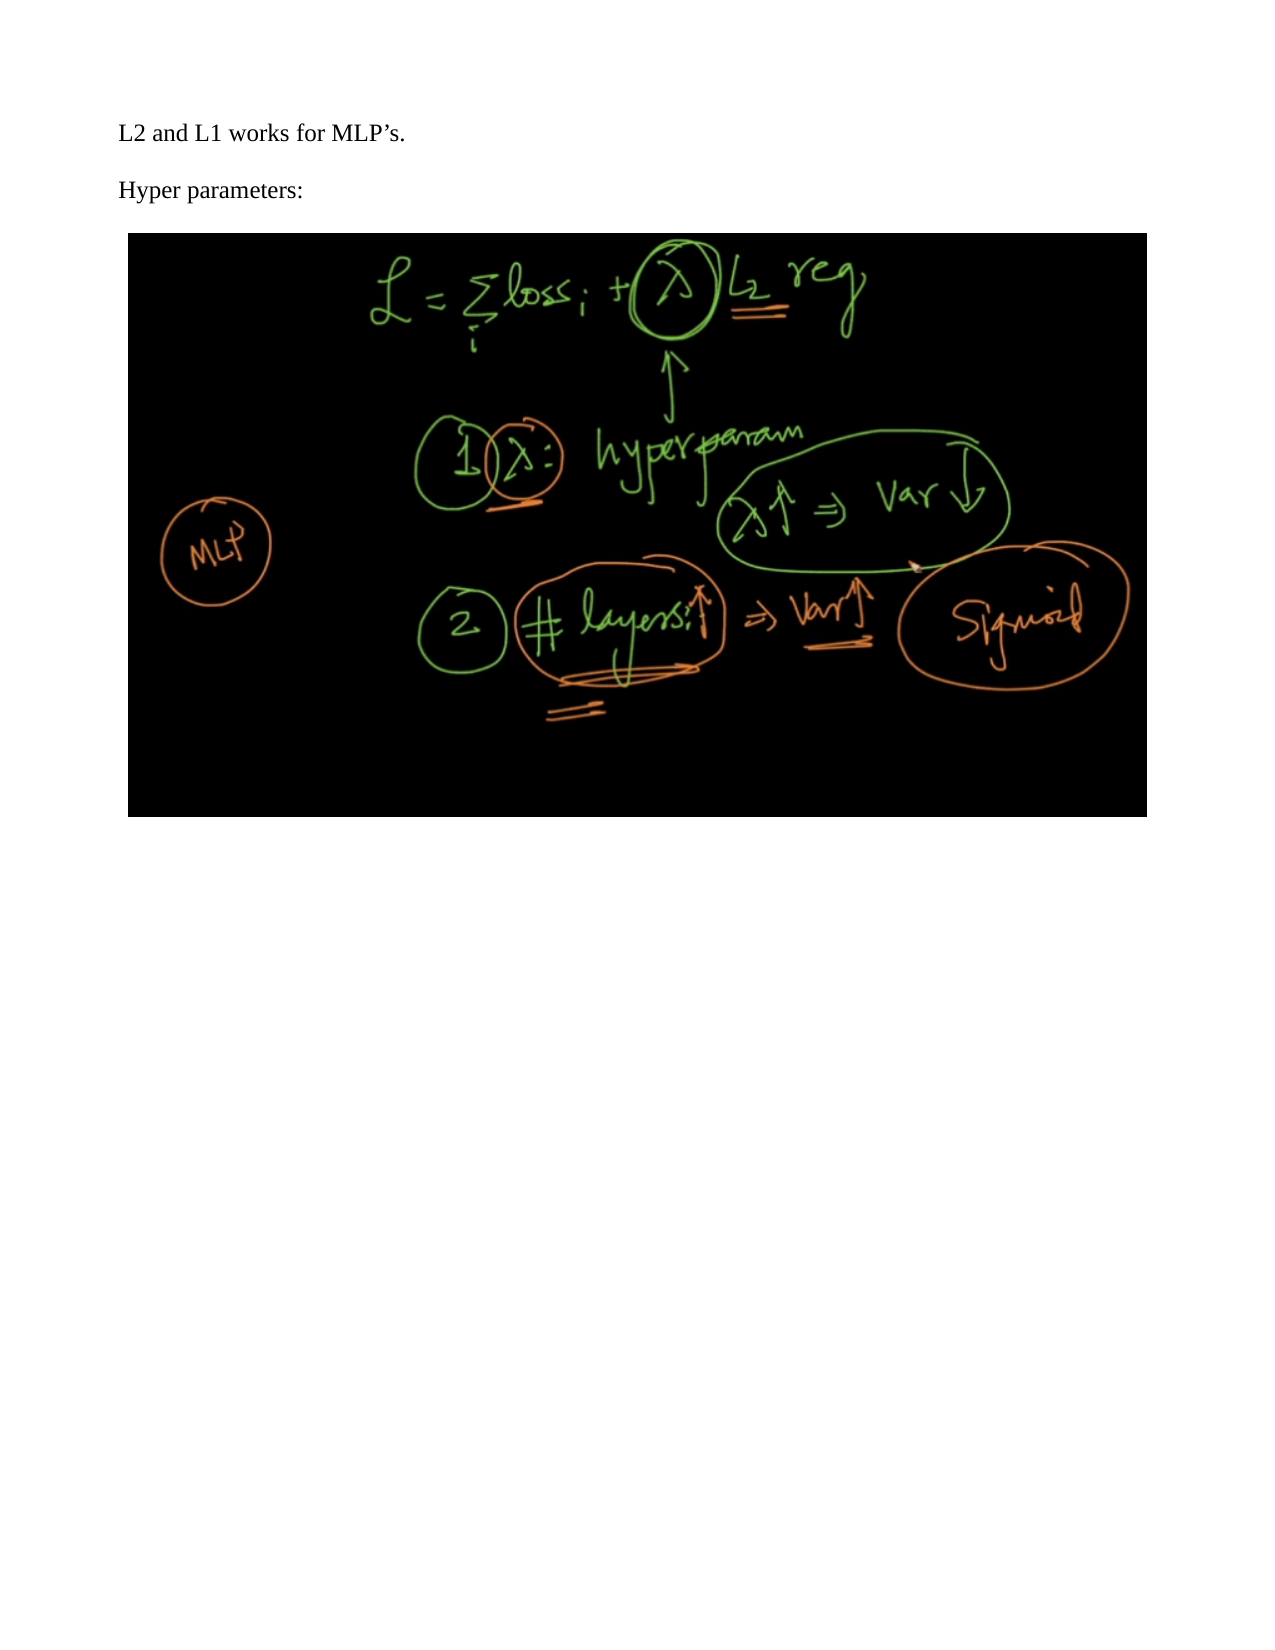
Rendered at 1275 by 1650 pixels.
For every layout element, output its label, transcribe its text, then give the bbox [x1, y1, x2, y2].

text Hyper parameters: [118, 176, 1157, 204]
picture [128, 233, 1147, 817]
text L2 and L1 works for MLP’s. [118, 118, 1157, 147]
